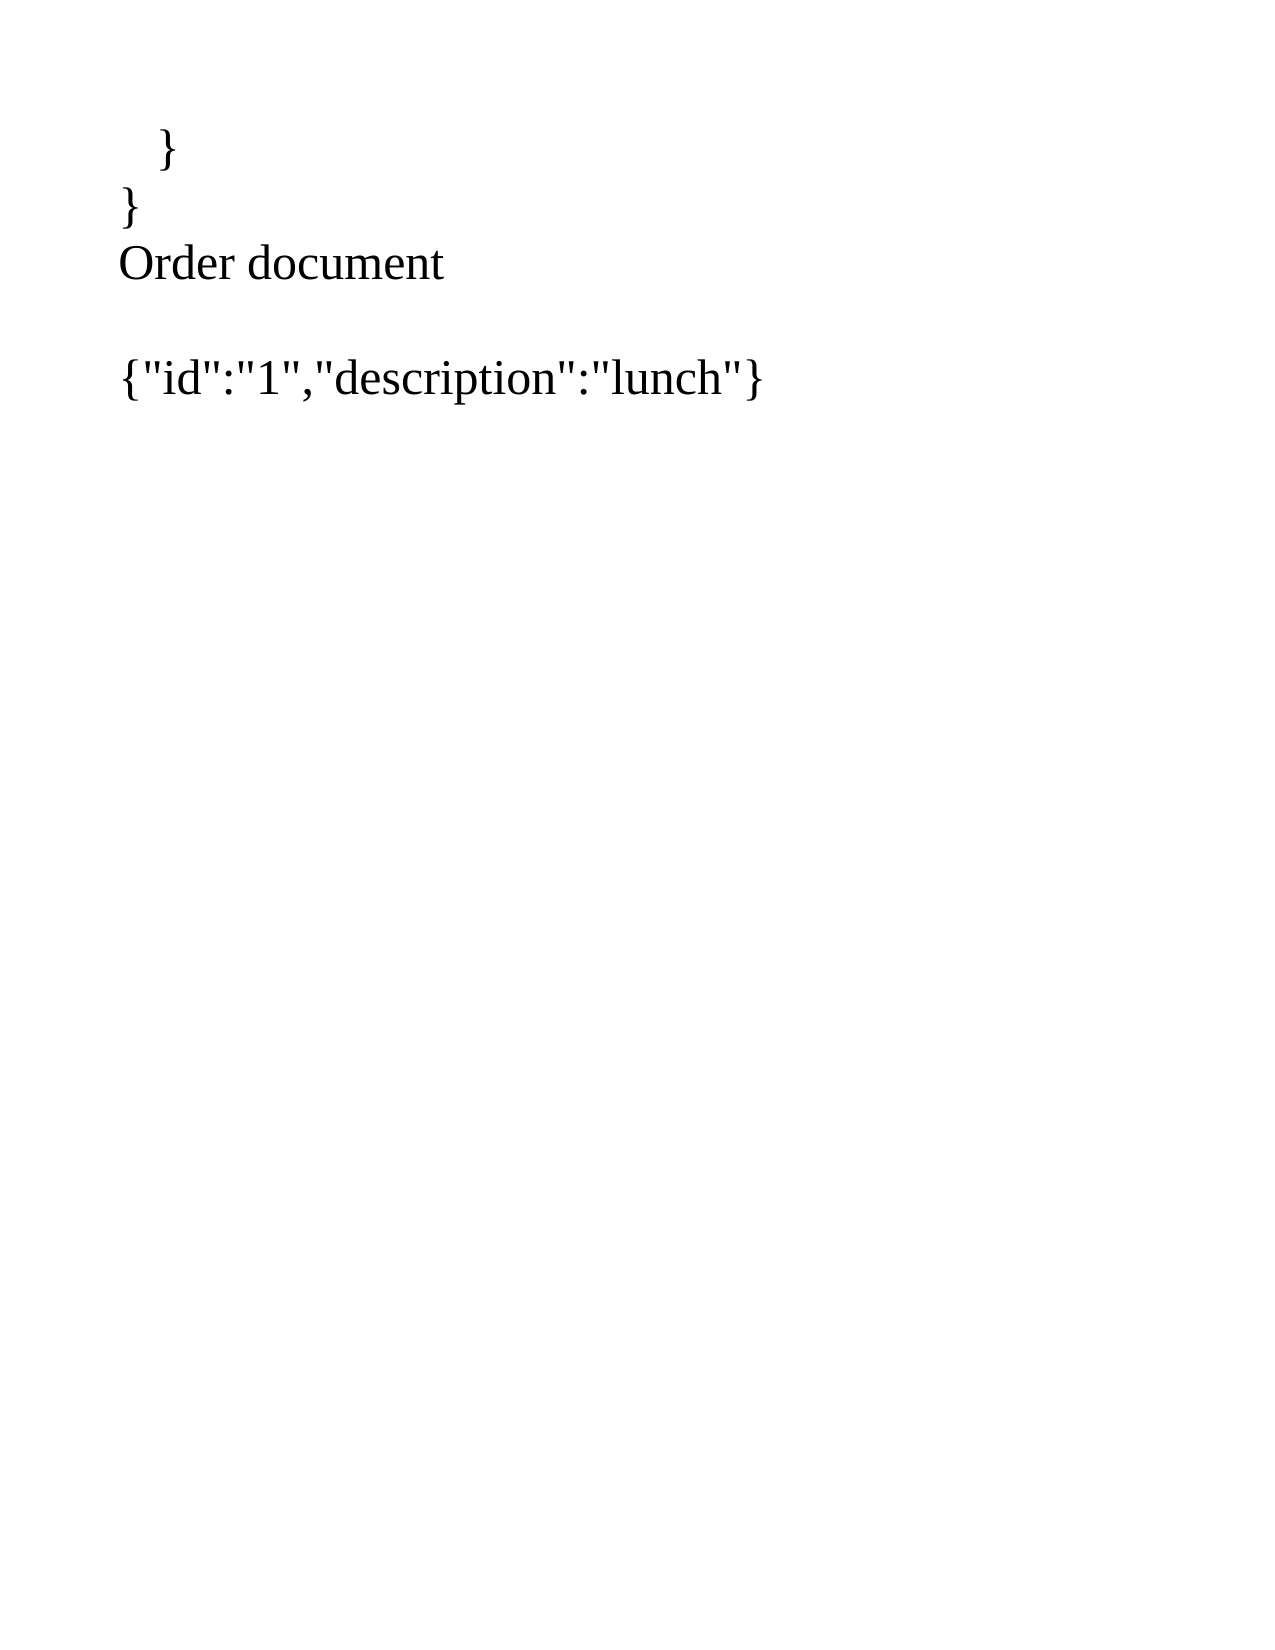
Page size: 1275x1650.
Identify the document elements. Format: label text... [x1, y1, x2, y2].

text } [118, 176, 1157, 233]
text Order document [118, 233, 1157, 291]
text {"id":"1","description":"lunch"} [118, 348, 1157, 406]
text } [118, 118, 1157, 176]
